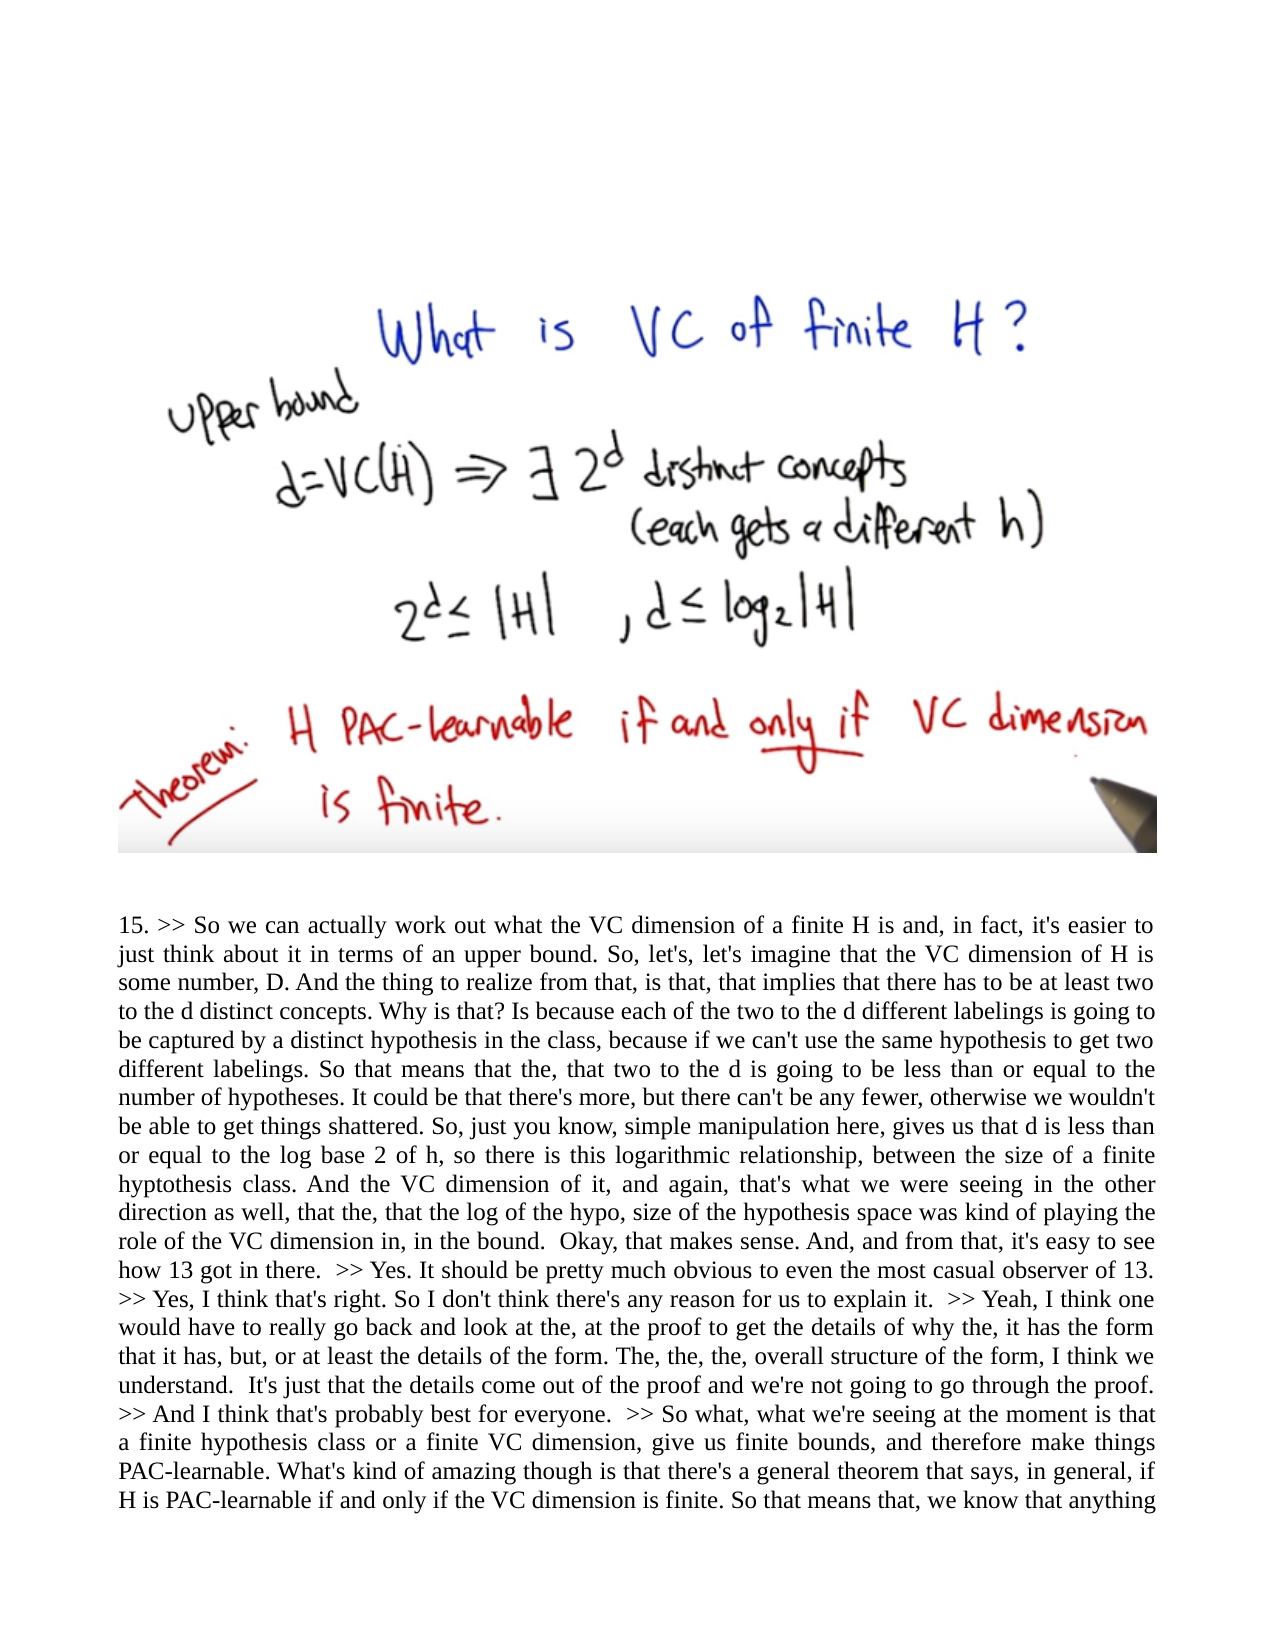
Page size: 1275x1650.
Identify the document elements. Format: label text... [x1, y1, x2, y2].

text 15. >> So we can actually work out what the VC dimension of a finite H is and, in fact, it's easier to just think about it in terms of an upper bound. So, let's, let's imagine that the VC dimension of H is some number, D. And the thing to realize from that, is that, that implies that there has to be at least two to the d distinct concepts. Why is that? Is because each of the two to the d different labelings is going to be captured by a distinct hypothesis in the class, because if we can't use the same hypothesis to get two different labelings. So that means that the, that two to the d is going to be less than or equal to the number of hypotheses. It could be that there's more, but there can't be any fewer, otherwise we wouldn't be able to get things shattered. So, just you know, simple manipulation here, gives us that d is less than or equal to the log base 2 of h, so there is this logarithmic relationship, between the size of a finite hyptothesis class. And the VC dimension of it, and again, that's what we were seeing in the other direction as well, that the, that the log of the hypo, size of the hypothesis space was kind of playing the role of the VC dimension in, in the bound. Okay, that makes sense. And, and from that, it's easy to see how 13 got in there. >> Yes. It should be pretty much obvious to even the most casual observer of 13. >> Yes, I think that's right. So I don't think there's any reason for us to explain it. >> Yeah, I think one would have to really go back and look at the, at the proof to get the details of why the, it has the form that it has, but, or at least the details of the form. The, the, the, overall structure of the form, I think we understand. It's just that the details come out of the proof and we're not going to go through the proof. >> And I think that's probably best for everyone. >> So what, what we're seeing at the moment is that a finite hypothesis class or a finite VC dimension, give us finite bounds, and therefore make things PAC-learnable. What's kind of amazing though is that there's a general theorem that says, in general, if H is PAC-learnable if and only if the VC dimension is finite. So that means that, we know that anything [118, 910, 1157, 1514]
picture [118, 290, 1157, 853]
